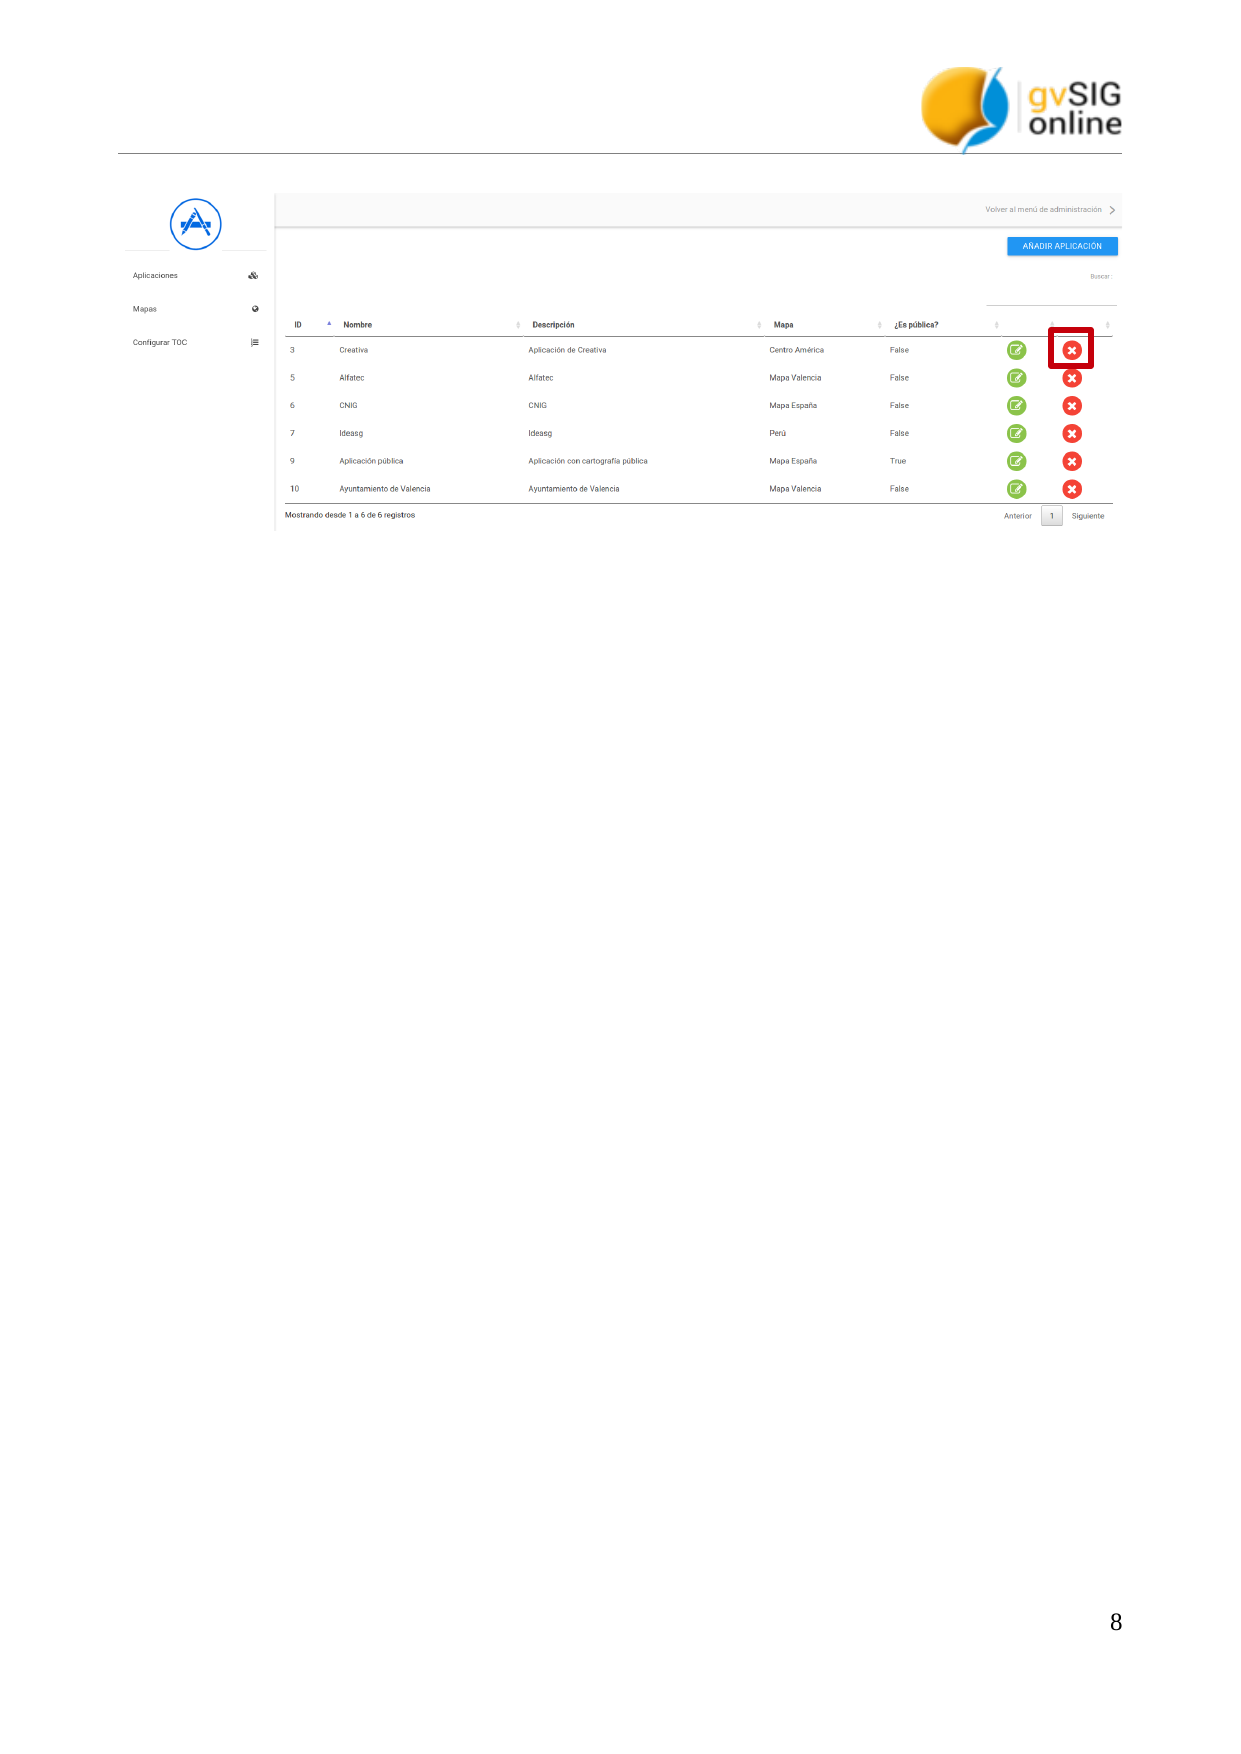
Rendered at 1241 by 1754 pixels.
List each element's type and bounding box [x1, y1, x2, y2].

picture [921, 67, 1122, 155]
picture [118, 193, 1123, 531]
